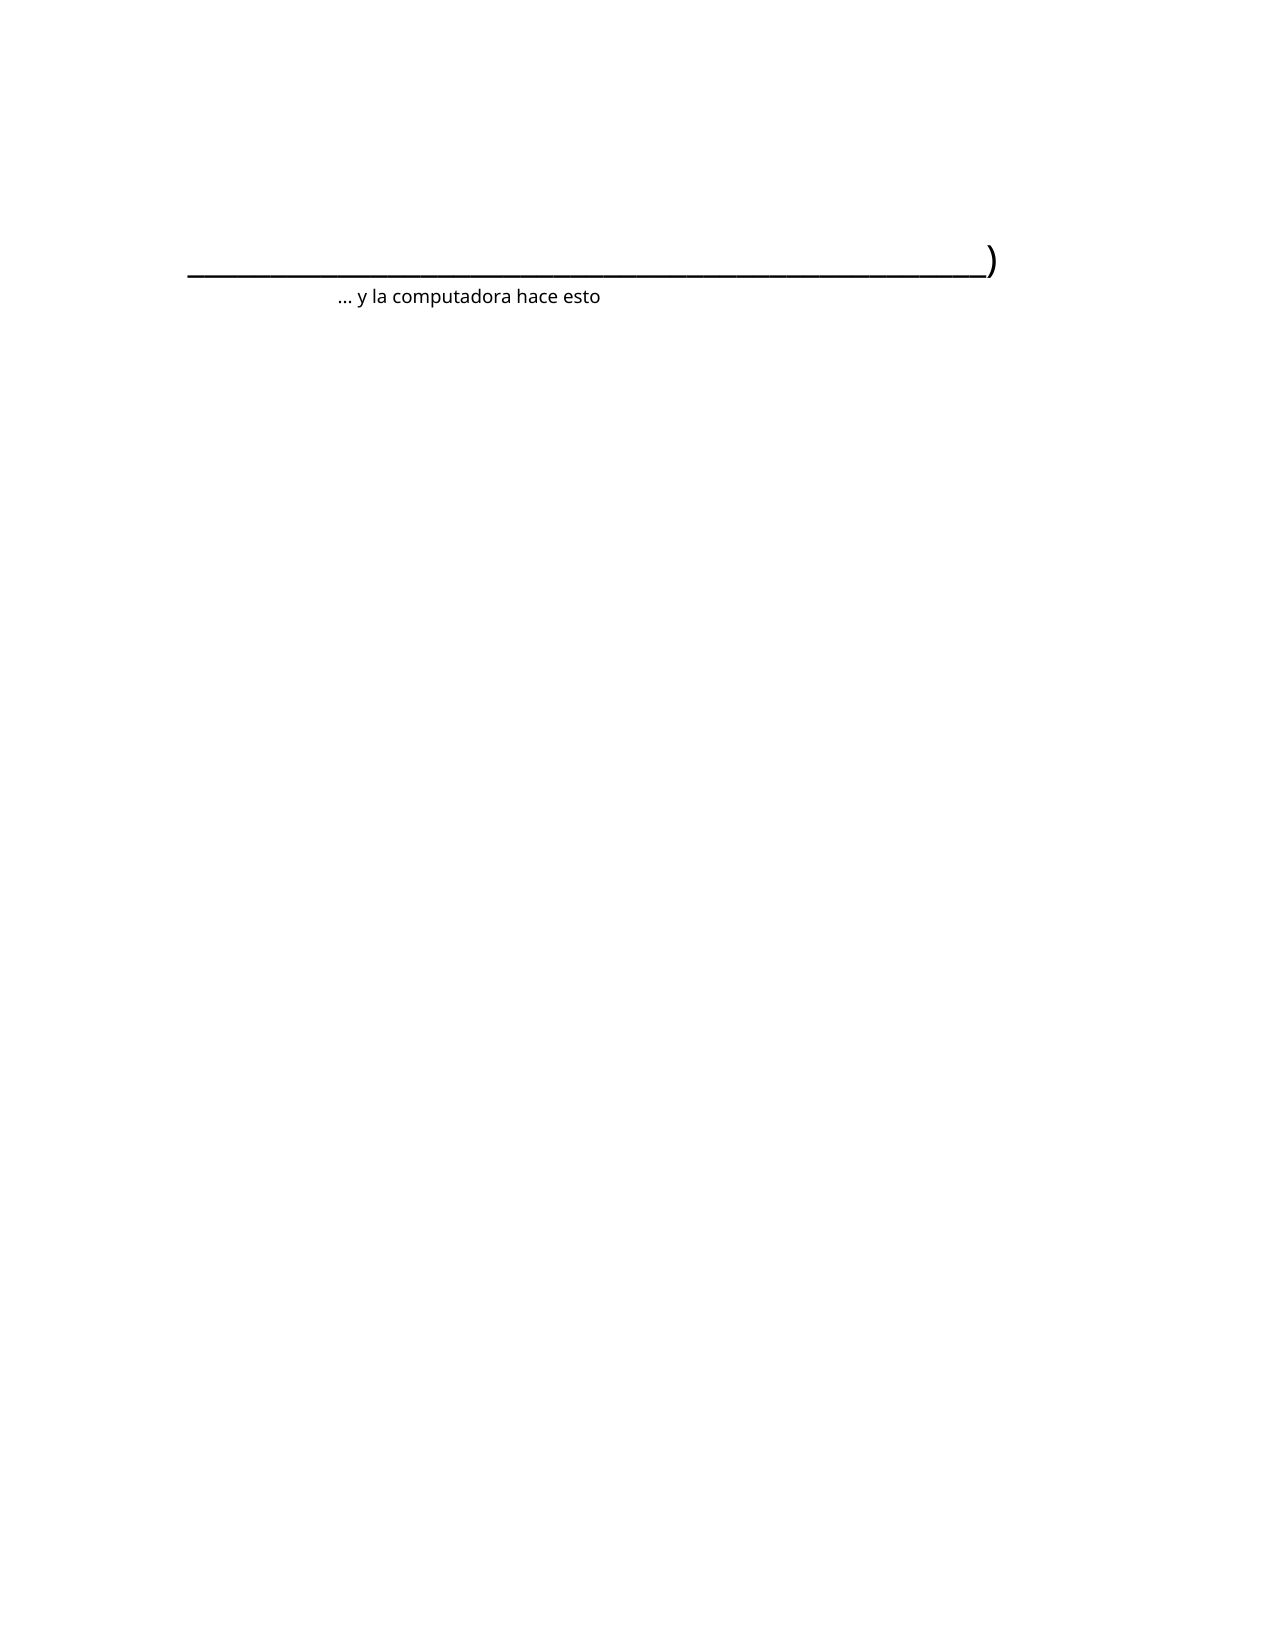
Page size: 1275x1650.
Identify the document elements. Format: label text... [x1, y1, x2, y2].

text ________________________________________________) [112, 232, 1162, 283]
text ... y la computadora hace esto [112, 283, 1162, 309]
